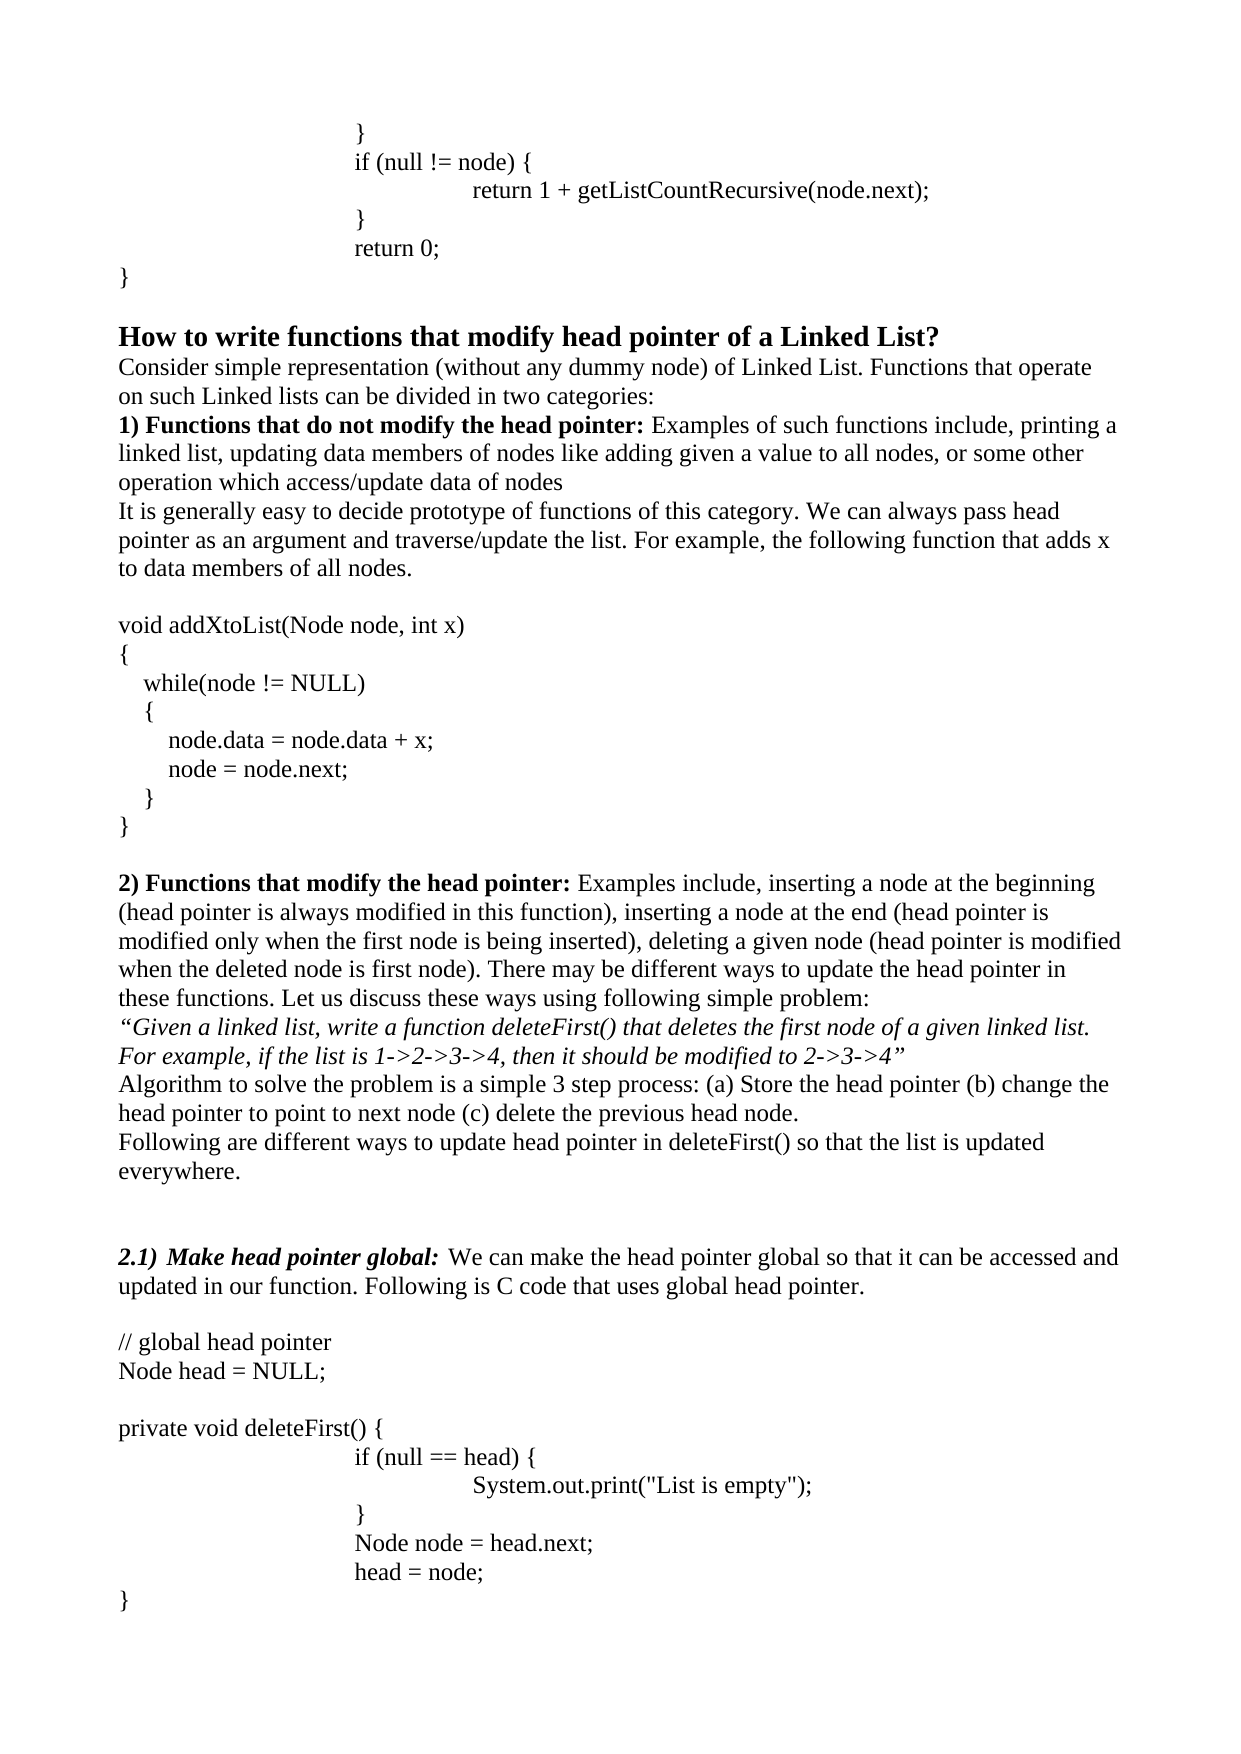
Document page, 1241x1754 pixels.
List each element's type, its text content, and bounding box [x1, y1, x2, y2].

text System.out.print("List is empty"); [118, 1471, 1122, 1499]
text if (null != node) { [118, 147, 1122, 176]
text } [118, 1586, 1122, 1614]
text // global head pointer [118, 1327, 1122, 1356]
text private void deleteFirst() { [118, 1413, 1122, 1442]
text } [118, 811, 1122, 840]
text 1) Functions that do not modify the head pointer: Examples of such functions include, printing a linked list, updating data members of nodes like adding given a value to all nodes, or some other operation which access/update data of nodes It is generally easy to decide prototype of functions of this category. We can always pass head pointer as an argument and traverse/update the list. For example, the following function that adds x to data members of all nodes. [118, 410, 1122, 582]
text 2.1) Make head pointer global: We can make the head pointer global so that it can be accessed and updated in our function. Following is C code that uses global head pointer. [118, 1184, 1122, 1299]
text if (null == head) { [118, 1442, 1122, 1471]
text head = node; [118, 1557, 1122, 1586]
text { [118, 696, 1122, 725]
text } [118, 118, 1122, 147]
text Node head = NULL; [118, 1356, 1122, 1385]
text How to write functions that modify head pointer of a Linked List? [118, 319, 1122, 352]
text “Given a linked list, write a function deleteFirst() that deletes the first node of a given linked list. For example, if the list is 1->2->3->4, then it should be modified to 2->3->4” [118, 1012, 1122, 1069]
text Node node = head.next; [118, 1528, 1122, 1557]
text } [118, 1499, 1122, 1528]
text Consider simple representation (without any dummy node) of Linked List. Functions that operate on such Linked lists can be divided in two categories: [118, 352, 1122, 410]
text } [118, 204, 1122, 233]
text { [118, 639, 1122, 668]
text while(node != NULL) [118, 668, 1122, 696]
text return 1 + getListCountRecursive(node.next); [118, 176, 1122, 204]
text } [118, 783, 1122, 811]
text Algorithm to solve the problem is a simple 3 step process: (a) Store the head pointer (b) change the head pointer to point to next node (c) delete the previous head node. Following are different ways to update head pointer in deleteFirst() so that the list is updated everywhere. [118, 1069, 1122, 1184]
text node.data = node.data + x; [118, 725, 1122, 754]
text node = node.next; [118, 754, 1122, 783]
text 2) Functions that modify the head pointer: Examples include, inserting a node at the beginning (head pointer is always modified in this function), inserting a node at the end (head pointer is modified only when the first node is being inserted), deleting a given node (head pointer is modified when the deleted node is first node). There may be different ways to update the head pointer in these functions. Let us discuss these ways using following simple problem: [118, 868, 1122, 1012]
text void addXtoList(Node node, int x) [118, 610, 1122, 639]
text } [118, 262, 1122, 291]
text return 0; [118, 233, 1122, 262]
